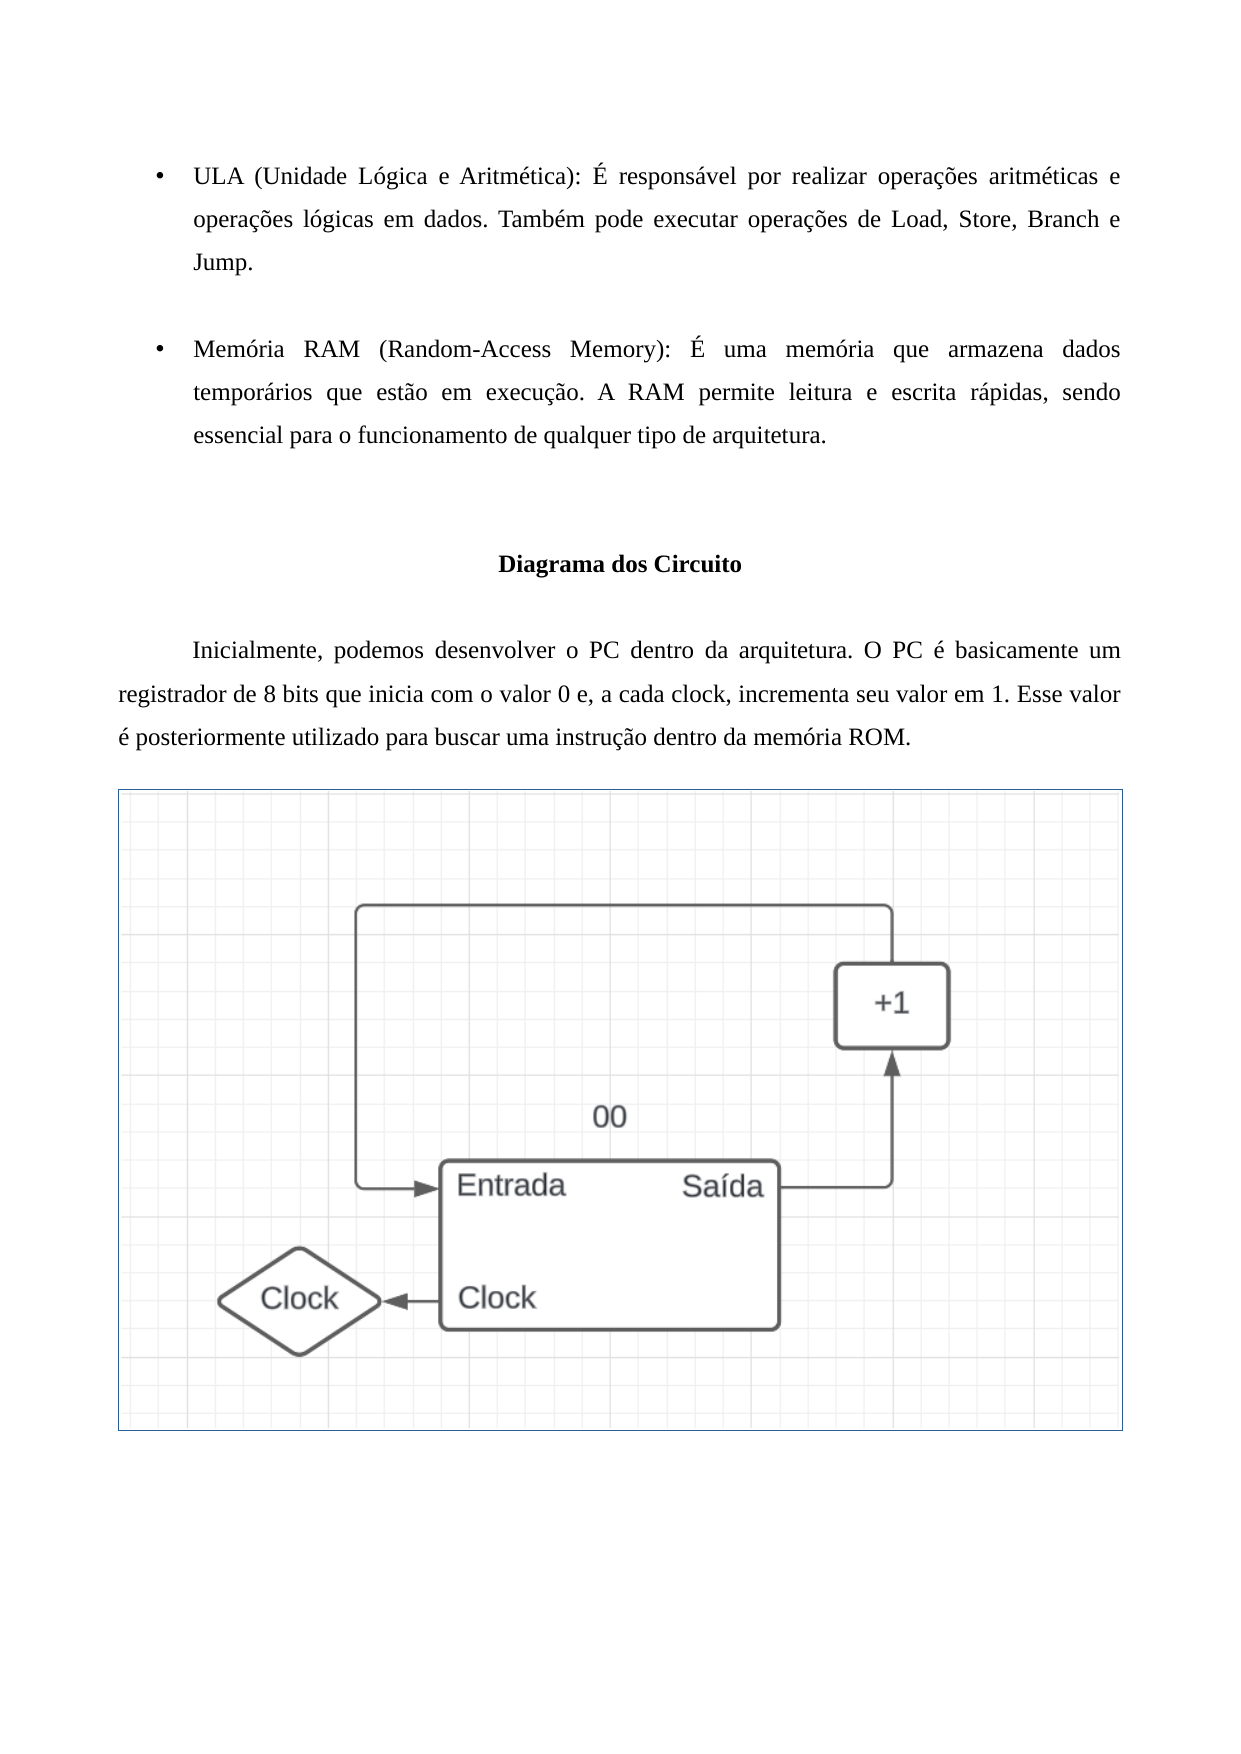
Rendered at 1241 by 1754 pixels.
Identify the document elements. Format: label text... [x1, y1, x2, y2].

list Memória RAM (Random-Access Memory): É uma memória que armazena dados temporários que estão em execução. A RAM permite leitura e escrita rápidas, sendo essencial para o funcionamento de qualquer tipo de arquitetura. [156, 334, 1122, 449]
list ULA (Unidade Lógica e Aritmética): É responsável por realizar operações aritméticas e operações lógicas em dados. Também pode executar operações de Load, Store, Branch e Jump. [156, 161, 1122, 276]
text Inicialmente, podemos desenvolver o PC dentro da arquitetura. O PC é basicamente um registrador de 8 bits que inicia com o valor 0 e, a cada clock, incrementa seu valor em 1. Esse valor é posteriormente utilizado para buscar uma instrução dentro da memória ROM. [118, 636, 1122, 751]
text Diagrama dos Circuito [118, 549, 1122, 578]
picture [121, 791, 1119, 1428]
